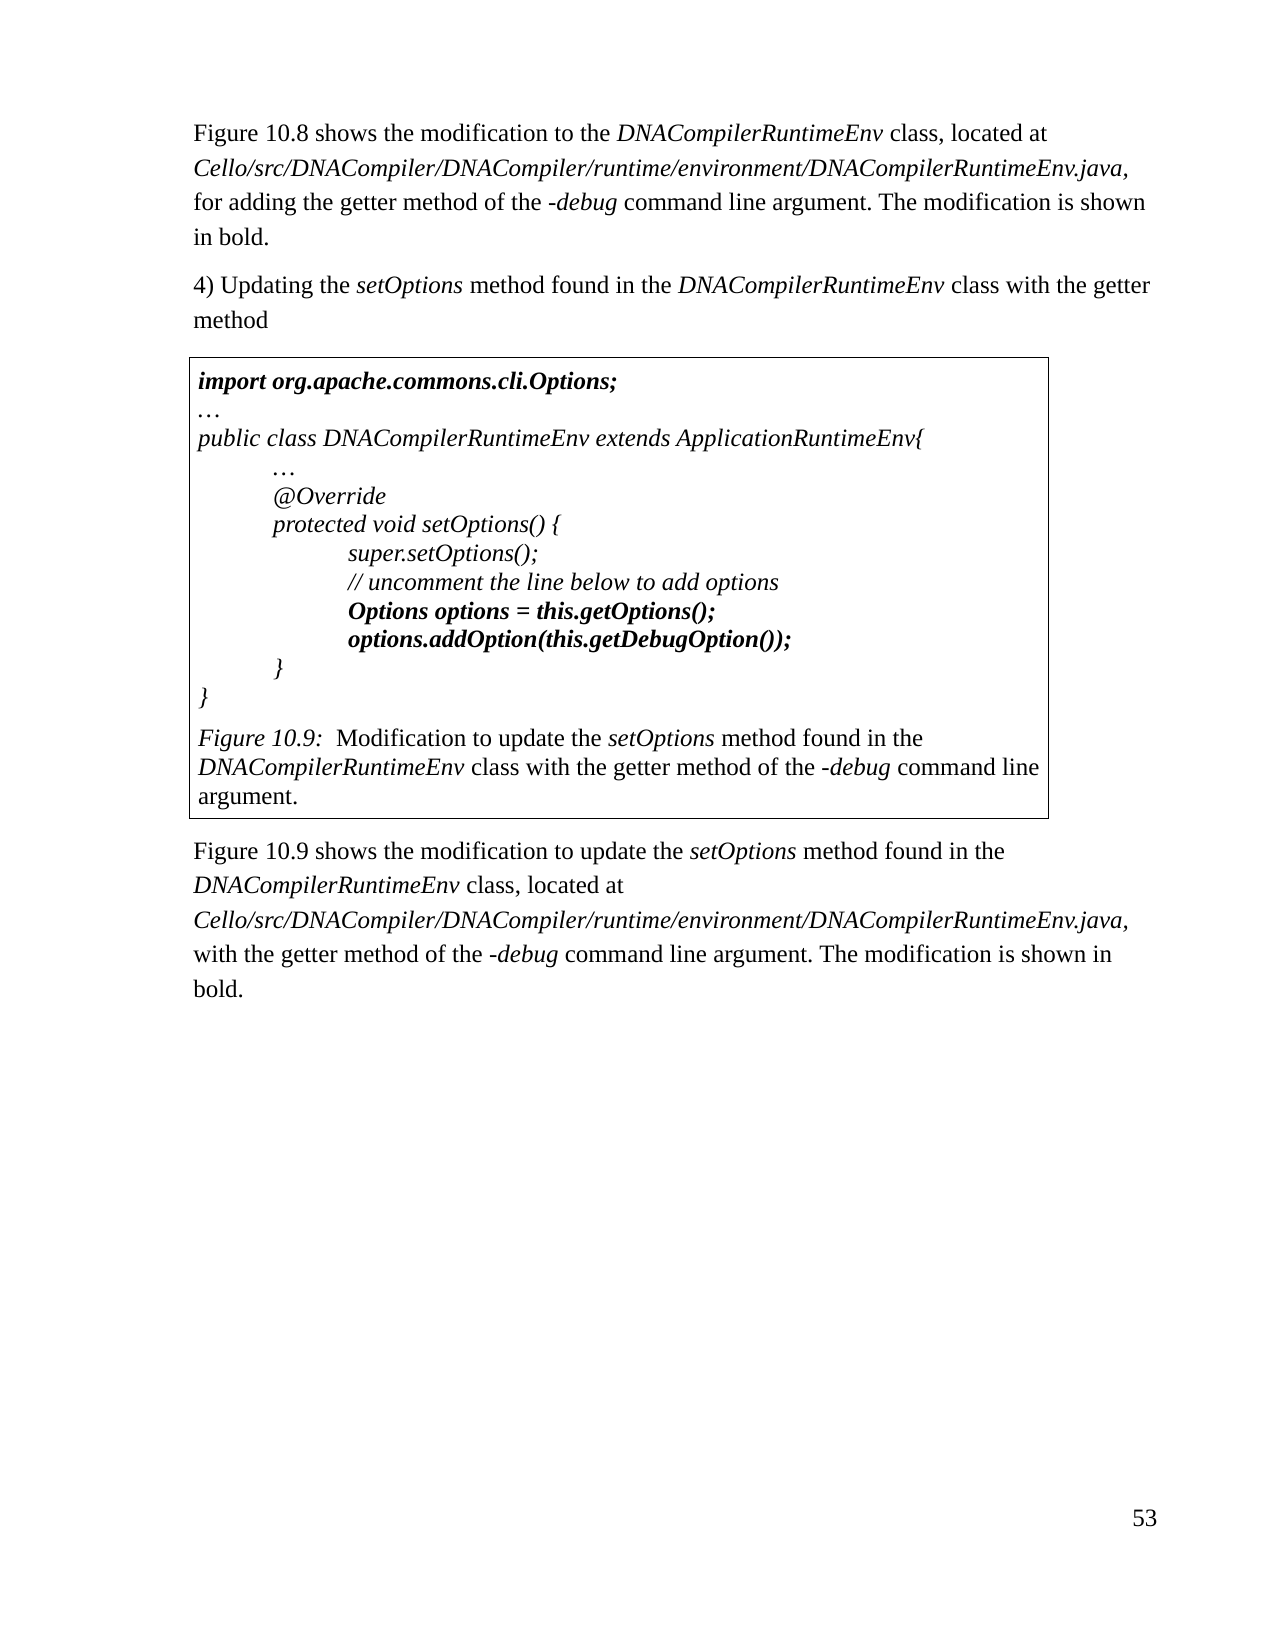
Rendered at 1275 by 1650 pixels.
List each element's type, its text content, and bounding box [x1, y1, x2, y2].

text // uncomment the line below to add options [198, 567, 1039, 596]
text } [198, 682, 1039, 711]
text Figure 10.9: Modification to update the setOptions method found in the DNACompilerRuntimeEnv class with the getter method of the -debug command line argument. [198, 723, 1039, 809]
text … [198, 452, 1039, 481]
text @Override [198, 481, 1039, 509]
text import org.apache.commons.cli.Options; [198, 366, 1039, 394]
text options.addOption(this.getDebugOption()); [198, 624, 1039, 653]
text Figure 10.8 shows the modification to the DNACompilerRuntimeEnv class, located at Cello/src/DNACompiler/DNACompiler/runtime/environment/DNACompilerRuntimeEnv.java, for adding the getter method of the -debug command line argument. The modification is shown in bold. [193, 118, 1157, 250]
text … [198, 394, 1039, 423]
text public class DNACompilerRuntimeEnv extends ApplicationRuntimeEnv{ [198, 423, 1039, 452]
text super.setOptions(); [198, 538, 1039, 567]
text Figure 10.9 shows the modification to update the setOptions method found in the DNACompilerRuntimeEnv class, located at Cello/src/DNACompiler/DNACompiler/runtime/environment/DNACompilerRuntimeEnv.java, with the getter method of the -debug command line argument. The modification is shown in bold. [190, 358, 1048, 818]
text protected void setOptions() { [198, 509, 1039, 538]
text Figure 10.9 shows the modification to update the setOptions method found in the DNACompilerRuntimeEnv class, located at Cello/src/DNACompiler/DNACompiler/runtime/environment/DNACompilerRuntimeEnv.java, with the getter method of the -debug command line argument. The modification is shown in bold. [193, 354, 1157, 1003]
text Options options = this.getOptions(); [198, 596, 1039, 624]
text } [198, 653, 1039, 682]
text 4) Updating the setOptions method found in the DNACompilerRuntimeEnv class with the getter method [193, 271, 1157, 334]
